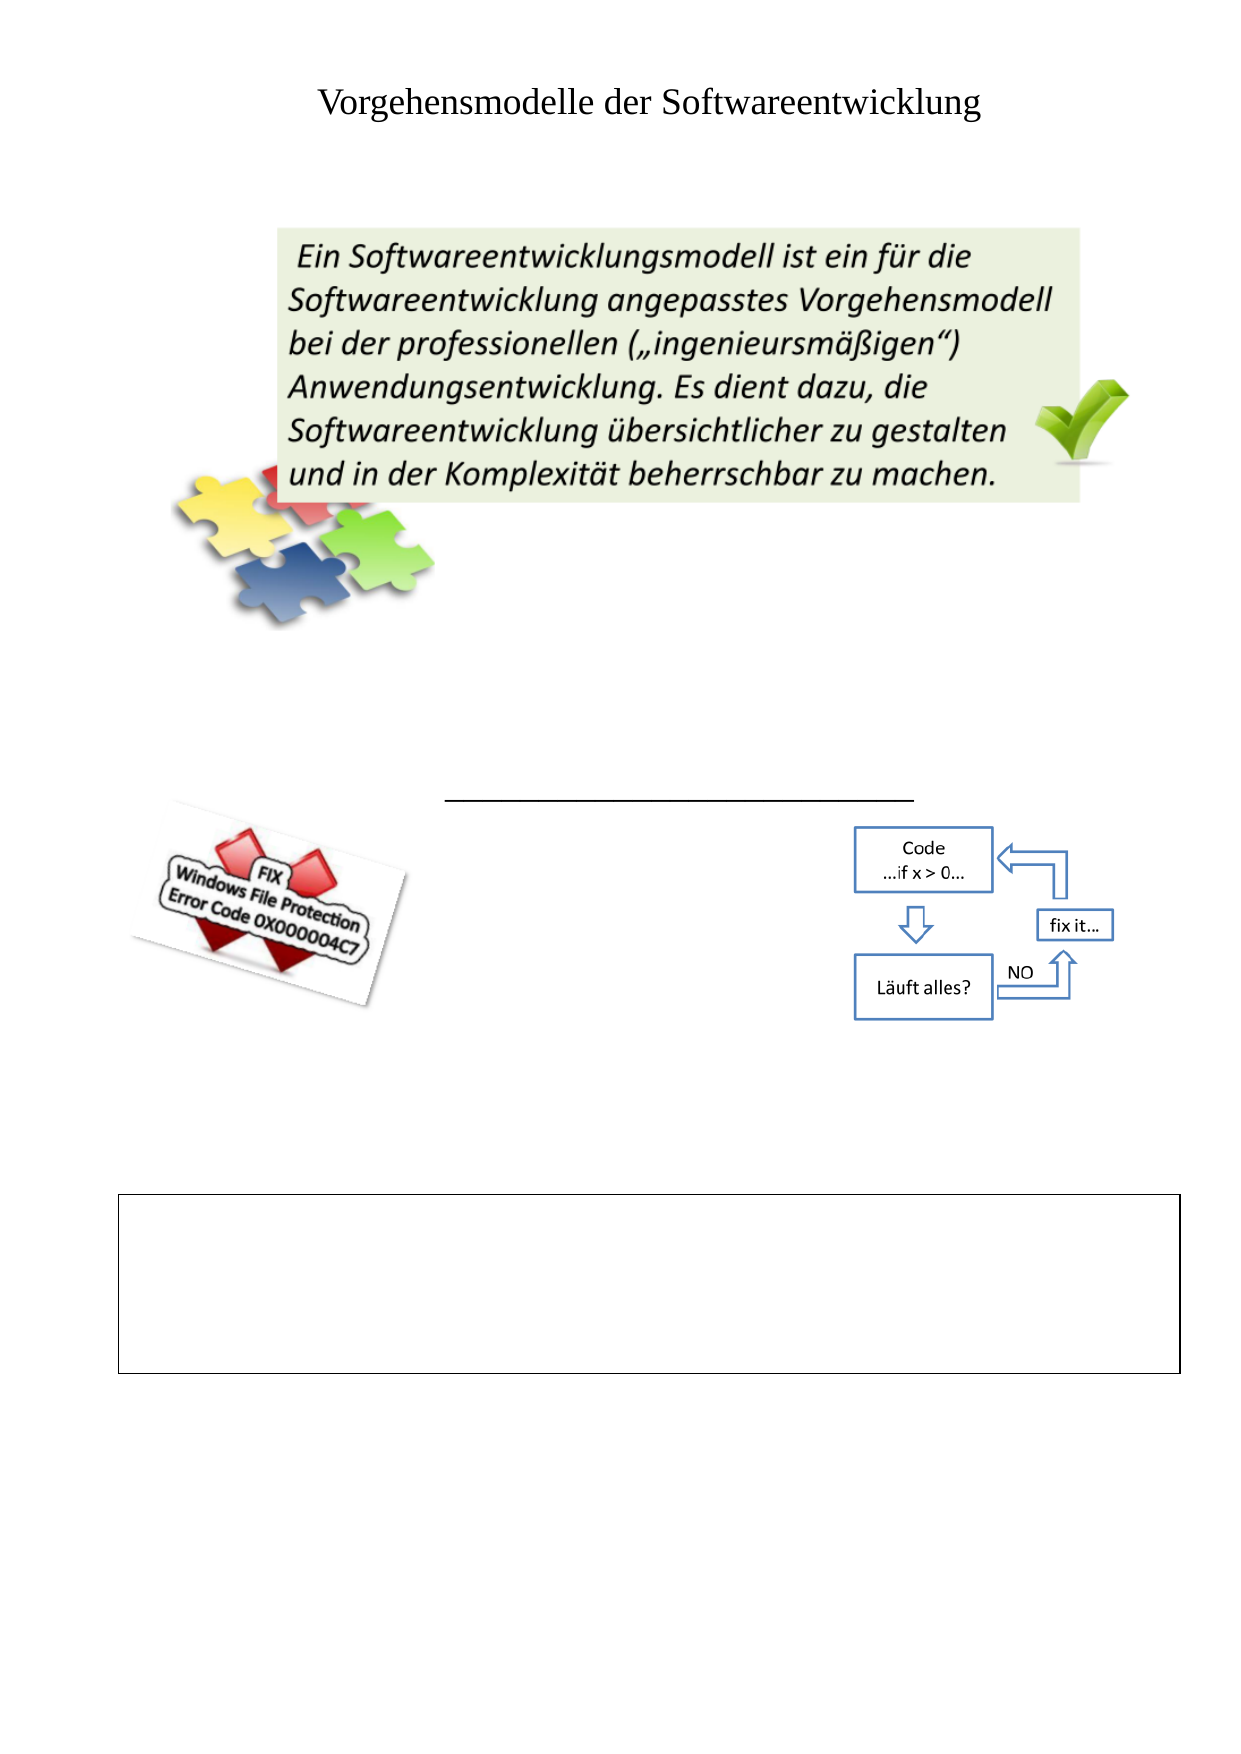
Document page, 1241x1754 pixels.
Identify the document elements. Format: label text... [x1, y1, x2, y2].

text _________________________ [118, 762, 1181, 806]
picture [147, 208, 1152, 633]
text Vorgehensmodelle der Softwareentwicklung [118, 79, 1181, 122]
picture [850, 820, 1120, 1030]
text Im klassischen Lebenszyklusmodellen dagegen durchlebt Software verschiedene Phasen und Stadien, die es dem Entwickler ermöglichen, die Komplexität von Software in strukturelle Teile zu zerlegen! [119, 1195, 1179, 1373]
picture [128, 797, 427, 1017]
